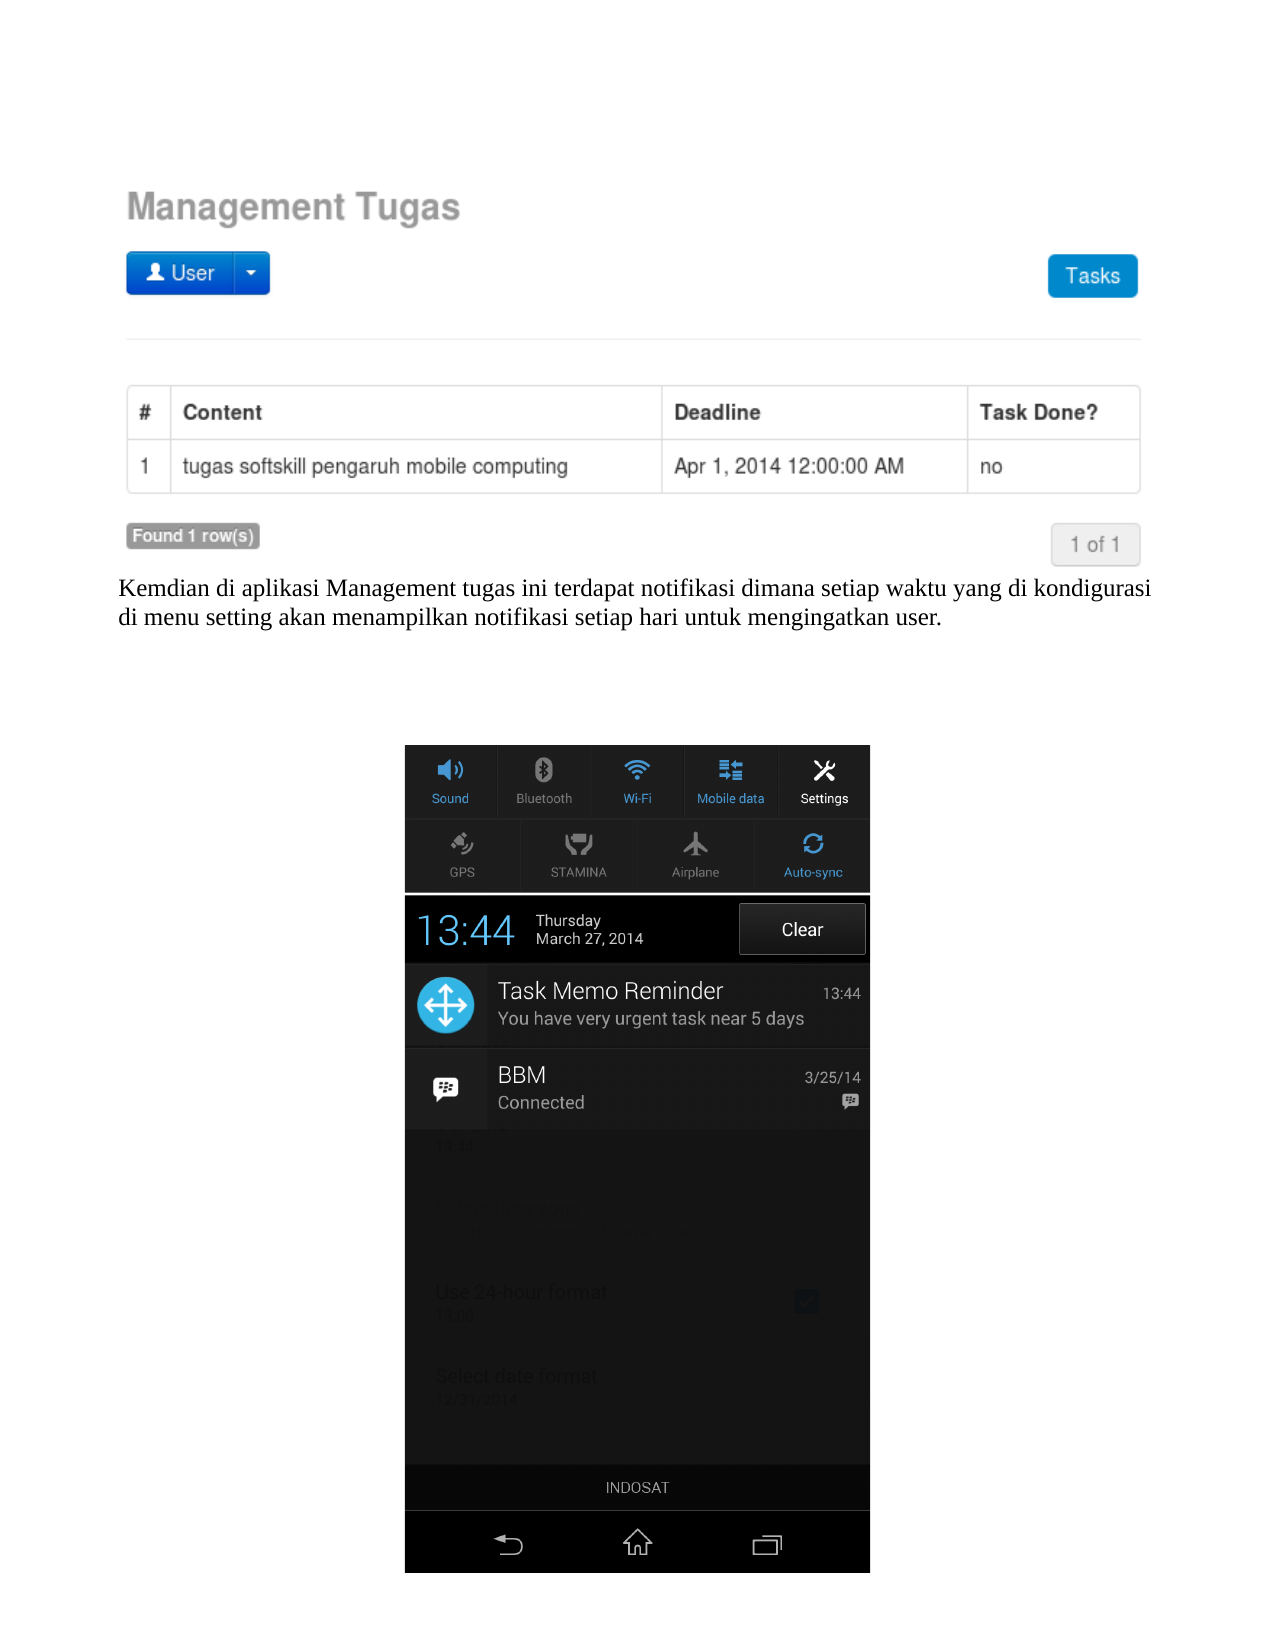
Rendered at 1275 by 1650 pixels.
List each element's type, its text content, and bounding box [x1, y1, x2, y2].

picture [404, 745, 871, 1573]
text Kemdian di aplikasi Management tugas ini terdapat notifikasi dimana setiap waktu yang di kondigurasi di menu setting akan menampilkan notifikasi setiap hari untuk mengingatkan user. [118, 574, 1157, 631]
picture [118, 176, 1157, 574]
